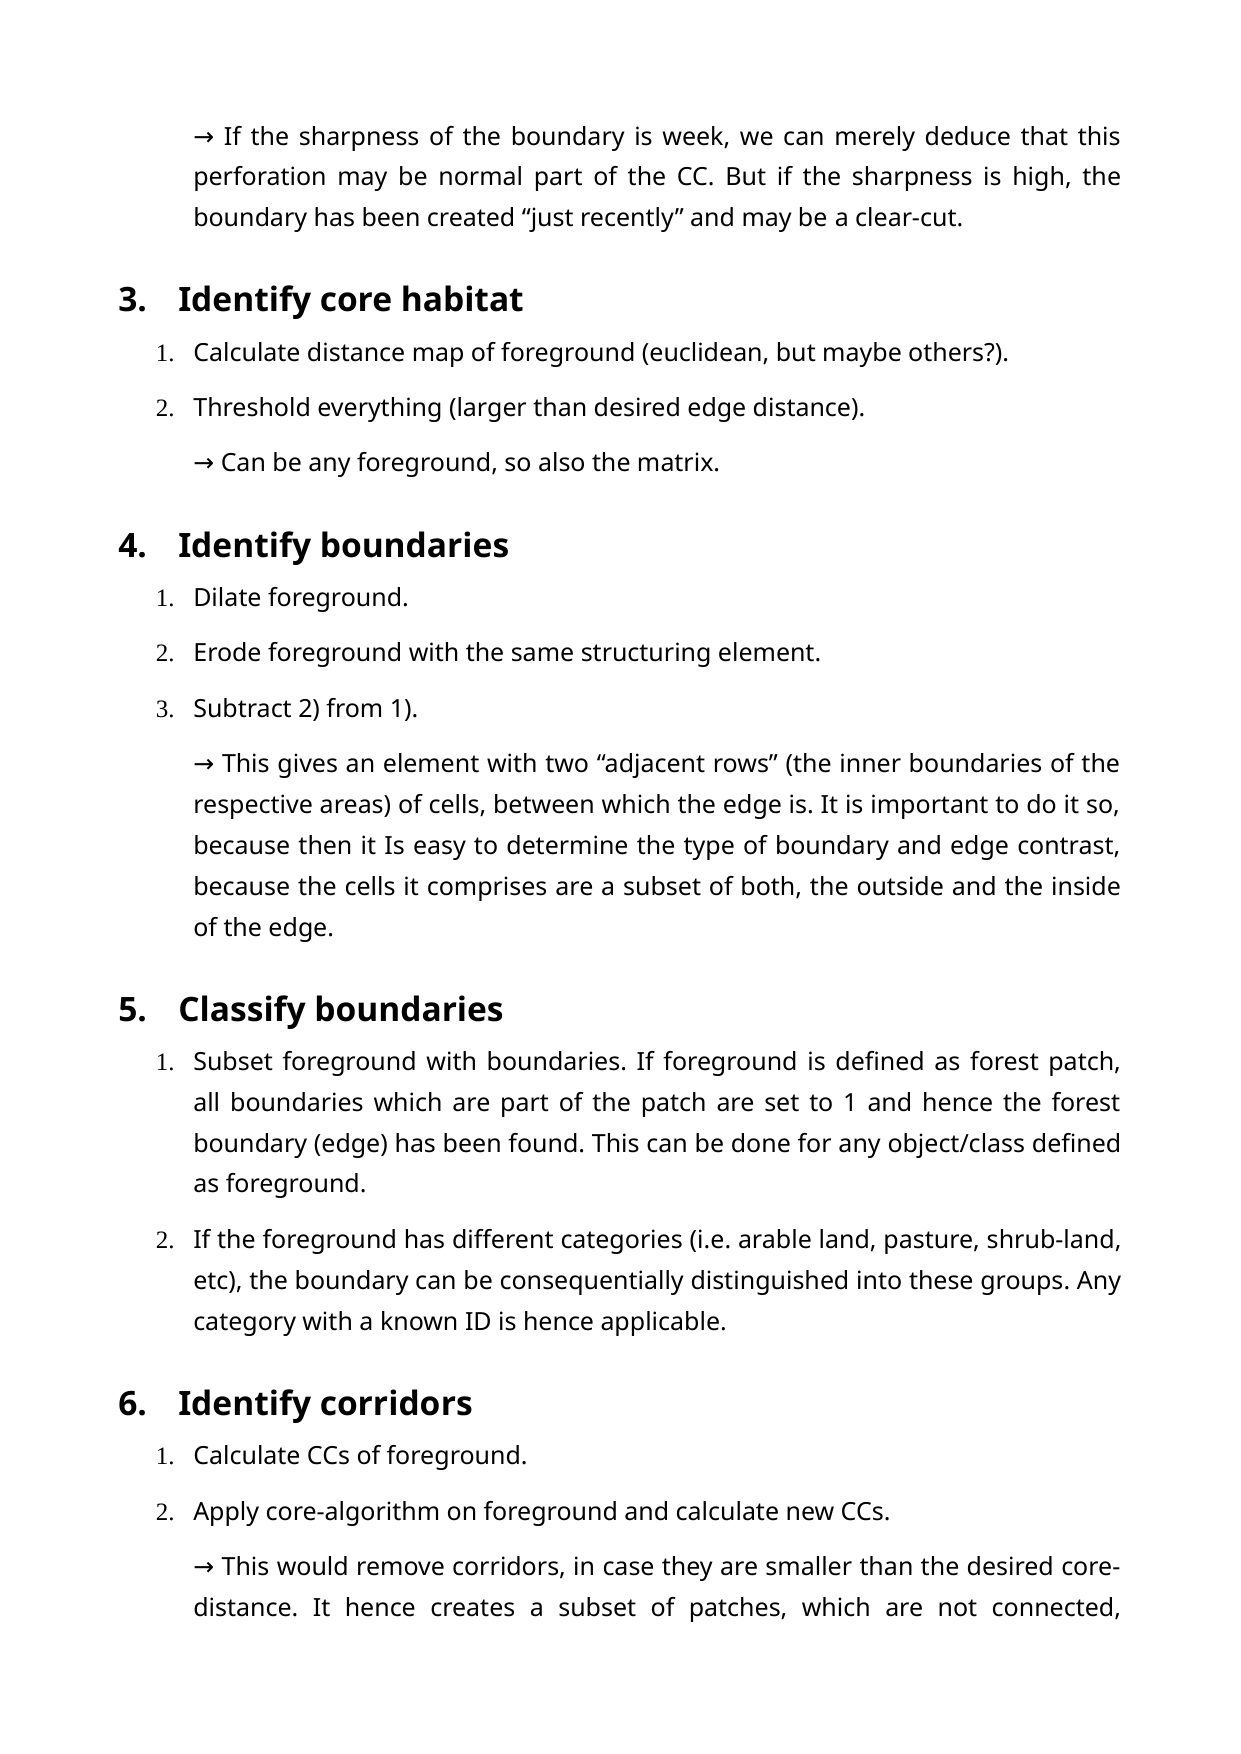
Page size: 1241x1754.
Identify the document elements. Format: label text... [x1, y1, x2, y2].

subtitle Identify corridors [118, 1379, 1122, 1425]
list Apply core-algorithm on foreground and calculate new CCs. [156, 1493, 1122, 1527]
list Calculate distance map of foreground (euclidean, but maybe others?). [156, 334, 1122, 368]
list If the foreground has different categories (i.e. arable land, pasture, shrub-land, etc), the boundary can be consequentially distinguished into these groups. Any category with a known ID is hence applicable. [156, 1222, 1122, 1337]
subtitle Classify boundaries [118, 985, 1122, 1031]
list Subset foreground with boundaries. If foreground is defined as forest patch, all boundaries which are part of the patch are set to 1 and hence the forest boundary (edge) has been found. This can be done for any object/class defined as foreground. [156, 1044, 1122, 1200]
list Threshold everything (larger than desired edge distance). [156, 390, 1122, 424]
subtitle Identify boundaries [118, 521, 1122, 567]
list Subtract 2) from 1). [156, 690, 1122, 724]
list → This would remove corridors, in case they are smaller than the desired core-distance. It hence creates a subset of patches, which are not connected, [156, 1548, 1122, 1623]
list Dilate foreground. [156, 579, 1122, 614]
list → Can be any foreground, so also the matrix. [156, 445, 1122, 479]
list Calculate CCs of foreground. [156, 1438, 1122, 1472]
subtitle Identify core habitat [118, 276, 1122, 322]
list Erode foreground with the same structuring element. [156, 635, 1122, 669]
list → This gives an element with two “adjacent rows” (the inner boundaries of the respective areas) of cells, between which the edge is. It is important to do it so, because then it Is easy to determine the type of boundary and edge contrast, because the cells it comprises are a subset of both, the outside and the inside of the edge. [156, 746, 1122, 943]
list → If the sharpness of the boundary is week, we can merely deduce that this perforation may be normal part of the CC. But if the sharpness is high, the boundary has been created “just recently” and may be a clear-cut. [156, 118, 1122, 234]
